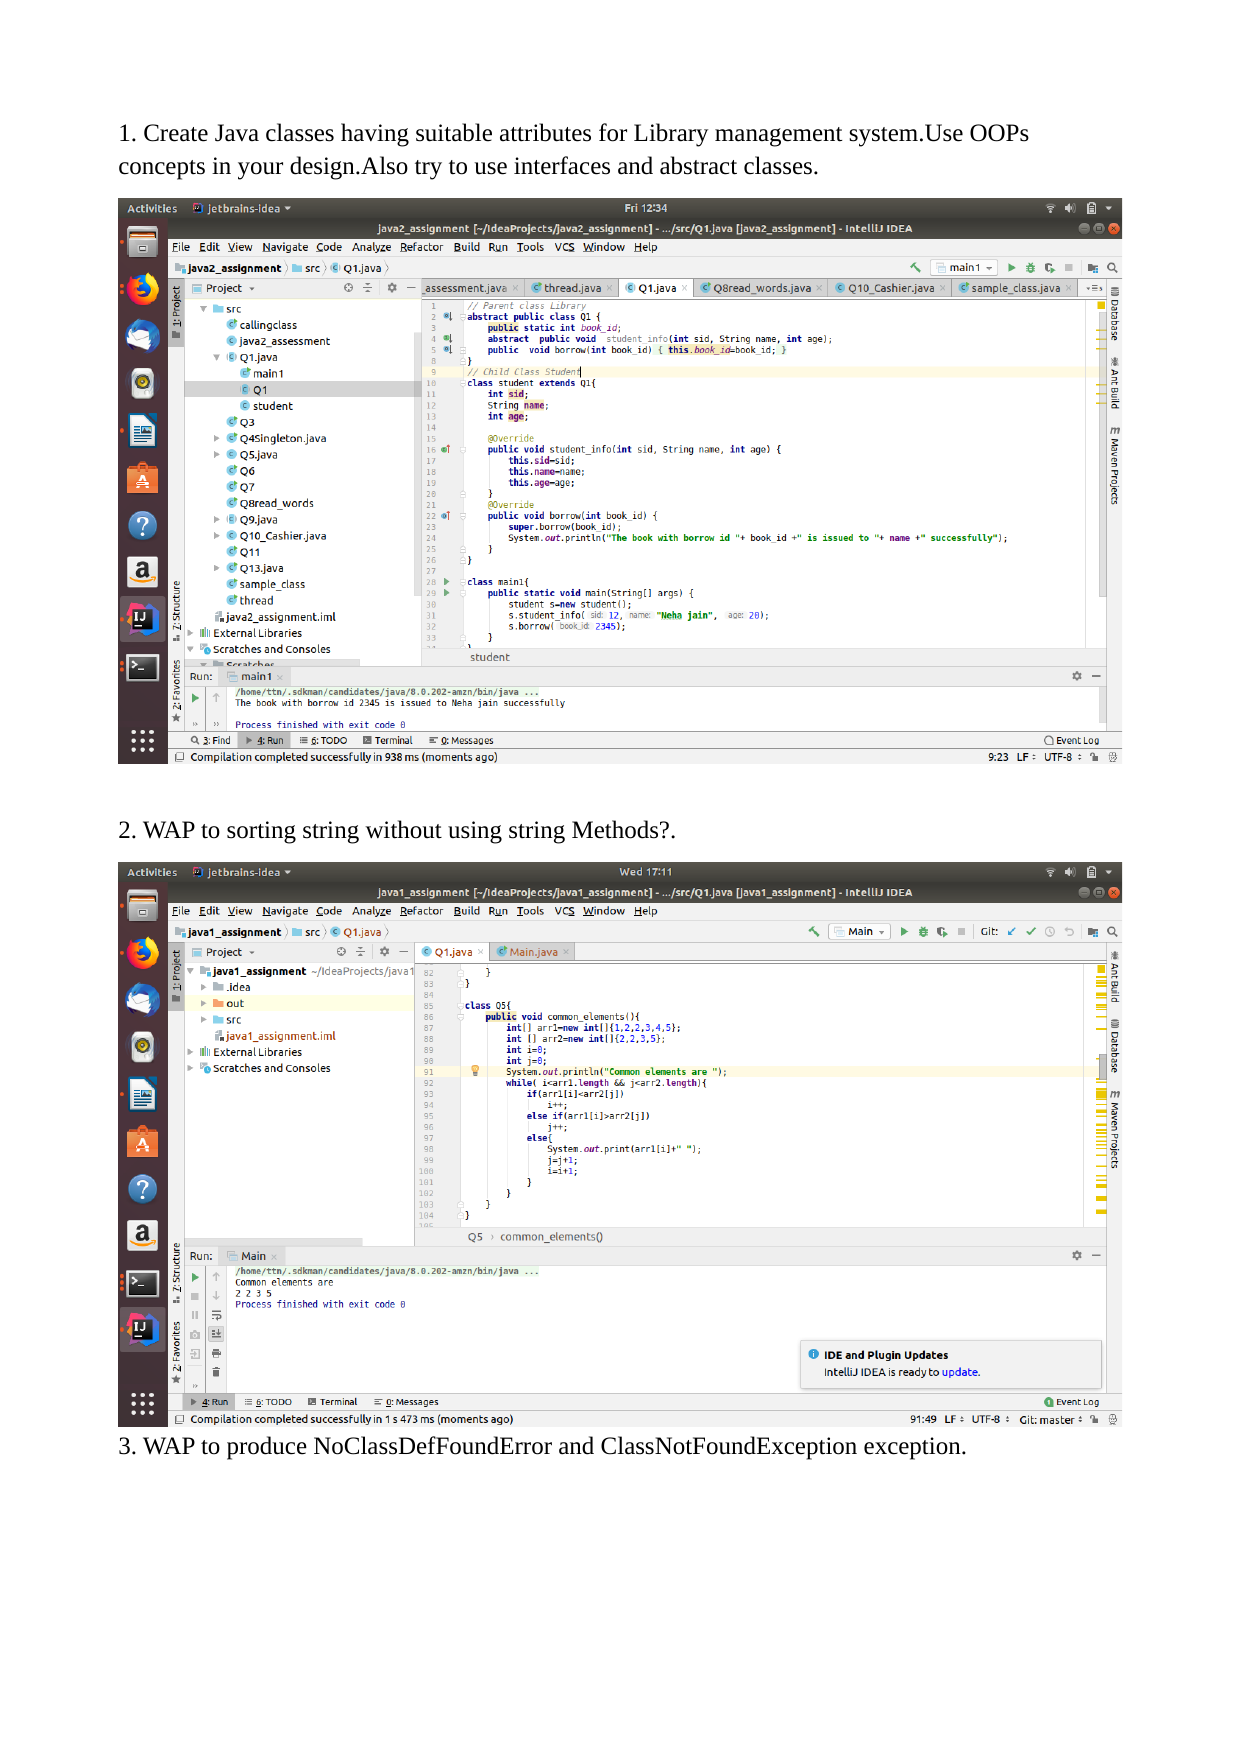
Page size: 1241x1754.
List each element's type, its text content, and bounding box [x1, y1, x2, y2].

text 1. Create Java classes having suitable attributes for Library management system.Use OOPs concepts in your design.Also try to use interfaces and abstract classes. [118, 118, 1122, 180]
text 3. WAP to produce NoClassDefFoundError and ClassNotFoundException exception. [118, 1427, 1122, 1460]
picture [118, 862, 1123, 1427]
text 2. WAP to sorting string without using string Methods?. [118, 815, 1122, 844]
picture [118, 198, 1123, 764]
